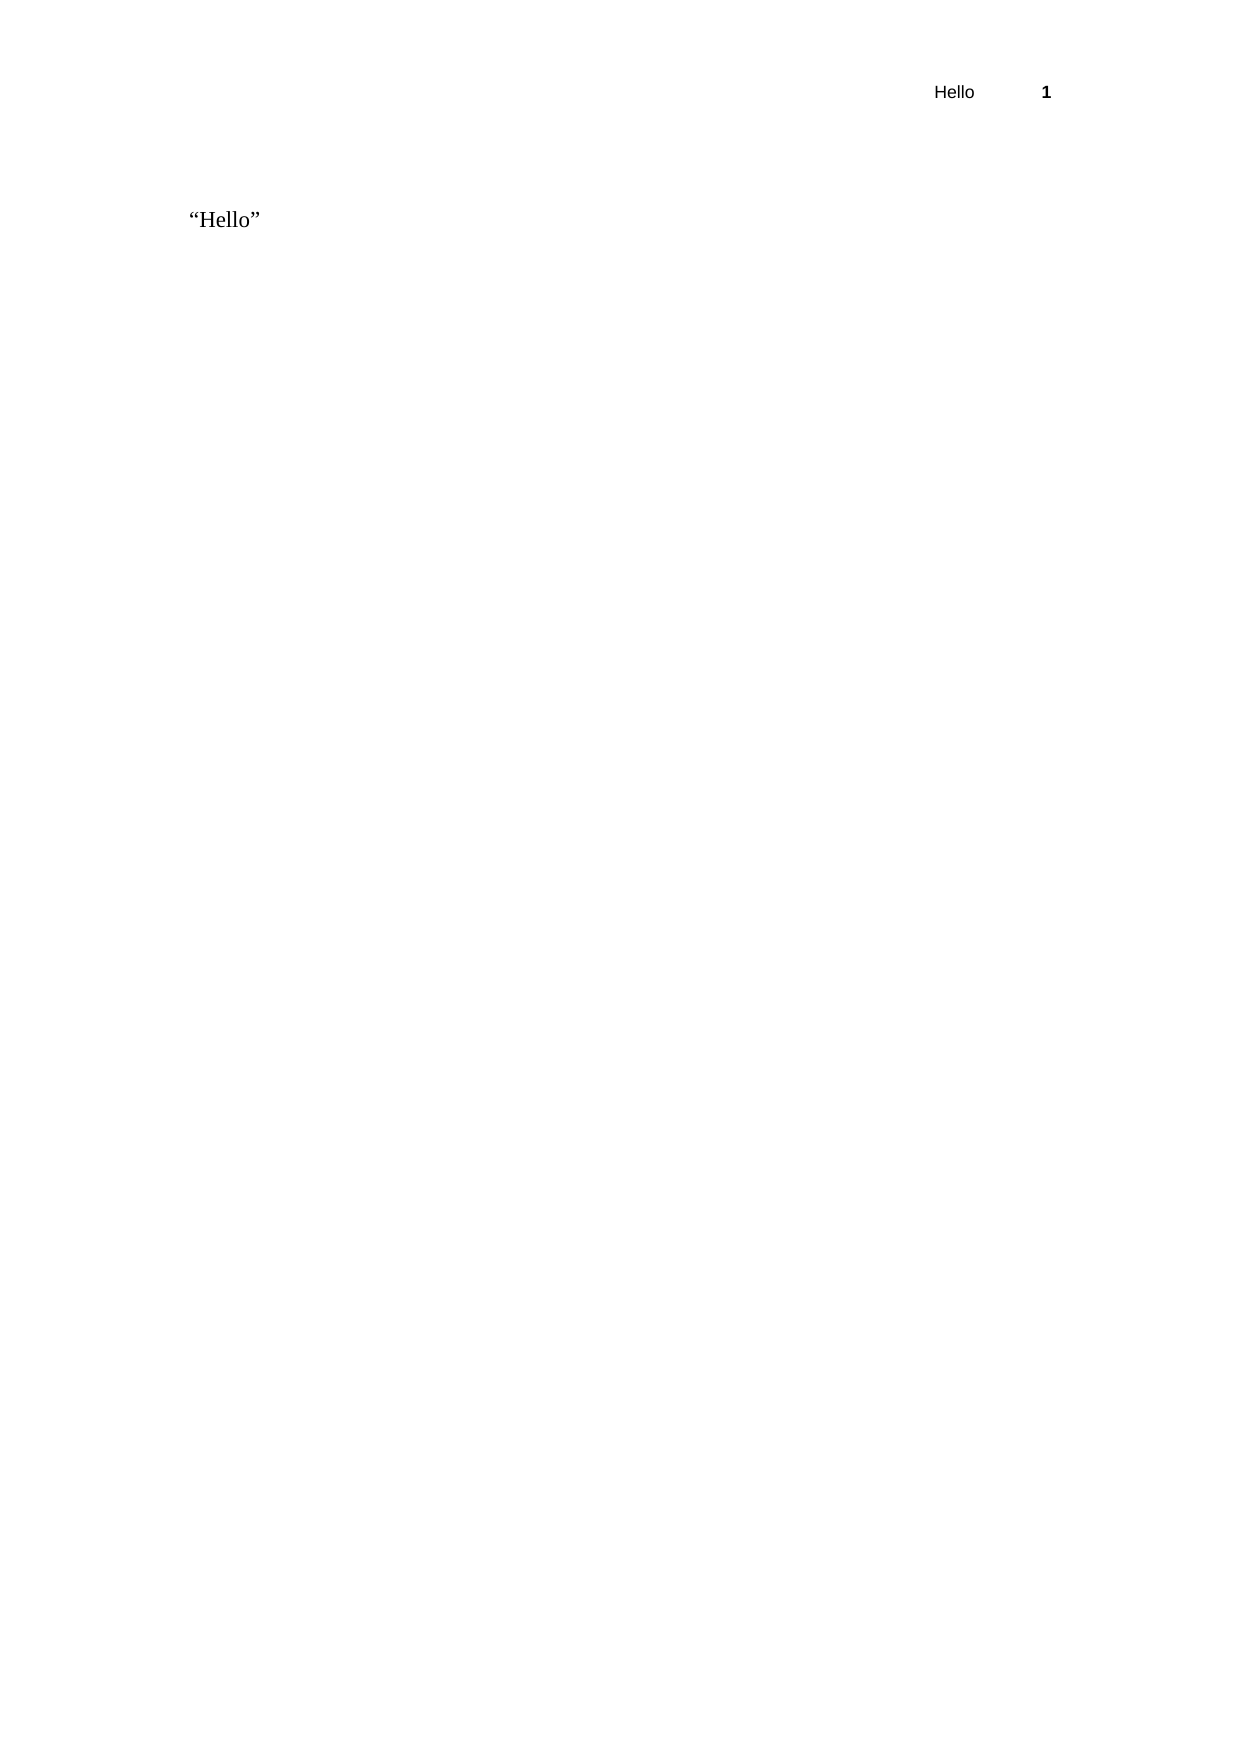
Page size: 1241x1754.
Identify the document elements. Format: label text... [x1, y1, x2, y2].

text “Hello” [189, 207, 1051, 232]
